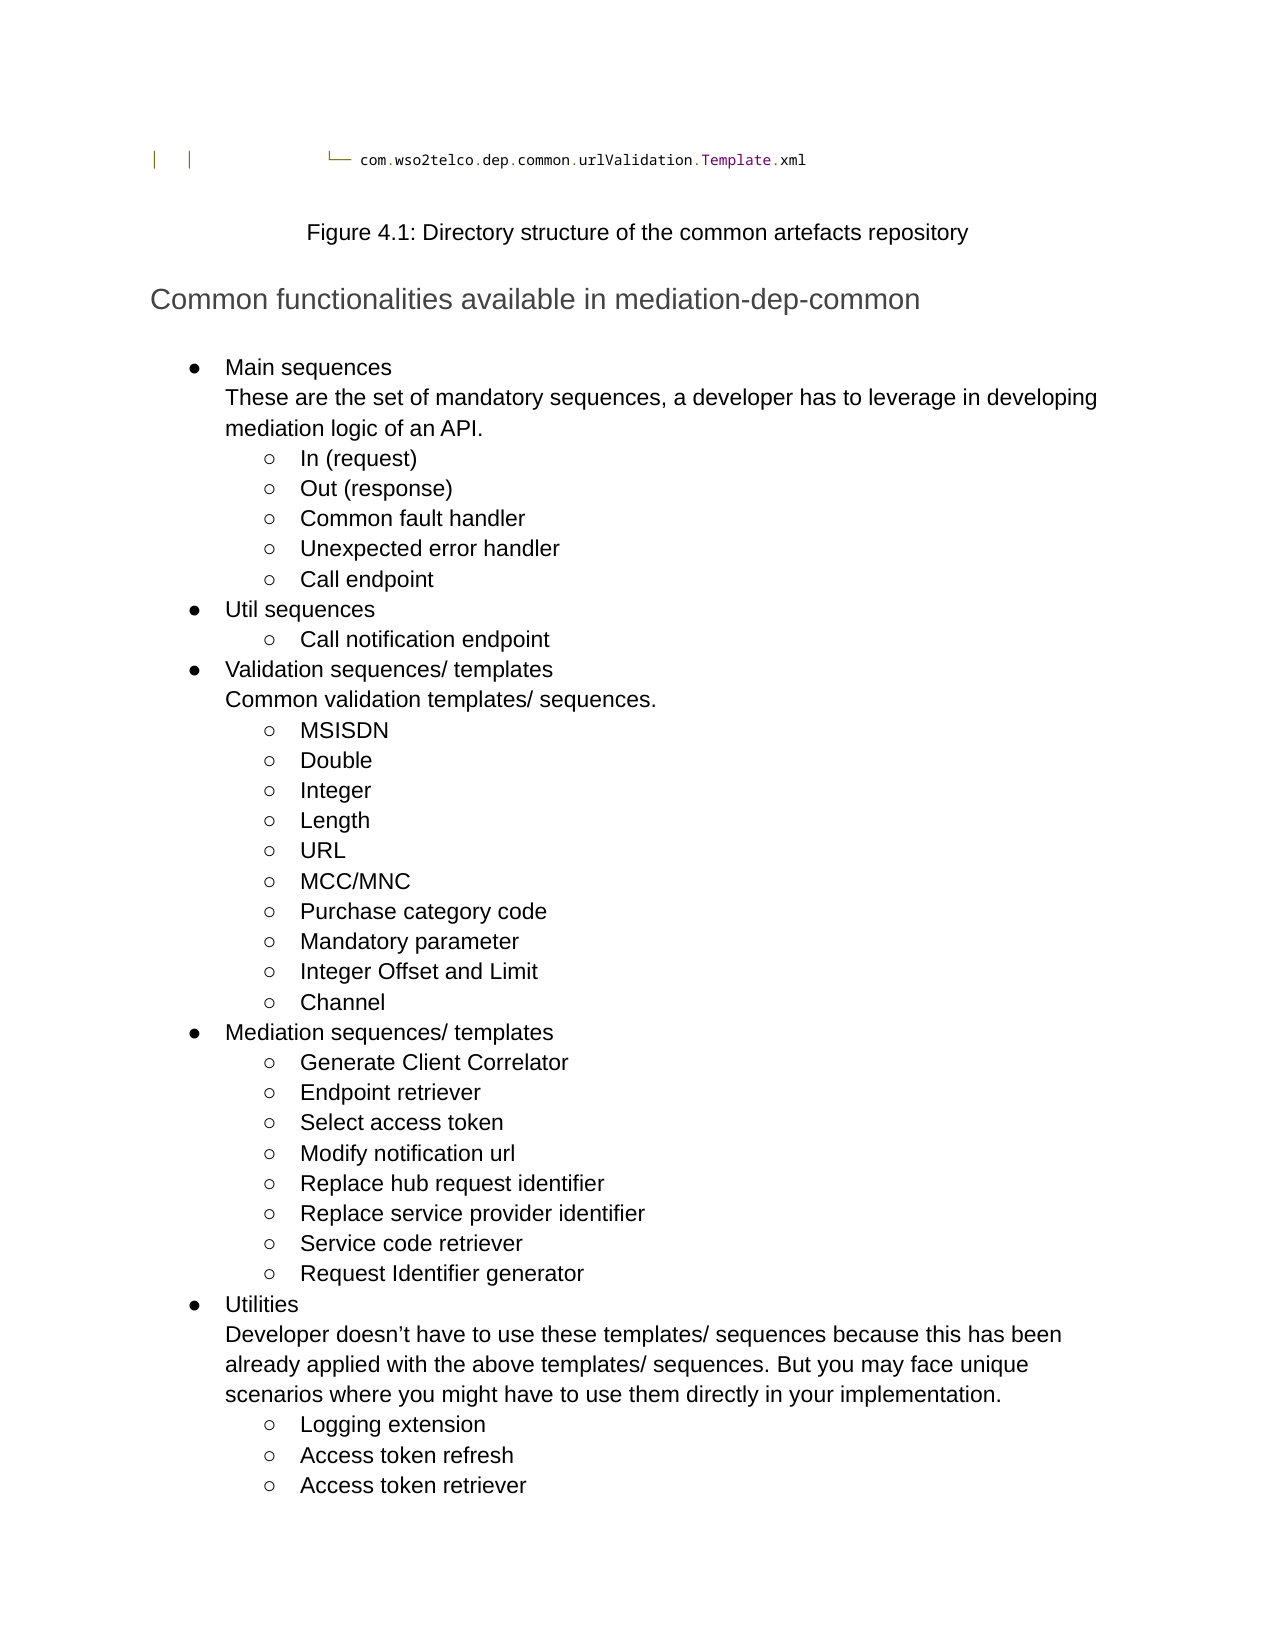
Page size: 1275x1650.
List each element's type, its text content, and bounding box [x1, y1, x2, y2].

list Call notification endpoint [262, 626, 1125, 652]
text Figure 4.1: Directory structure of the common artefacts repository [150, 218, 1125, 245]
text These are the set of mandatory sequences, a developer has to leverage in developing mediation logic of an API. [225, 384, 1125, 441]
list In (request) [262, 445, 1125, 471]
list Purchase category code [262, 898, 1125, 924]
list MCC/MNC [262, 868, 1125, 894]
list Request Identifier generator [262, 1260, 1125, 1287]
list URL [262, 837, 1125, 864]
text Developer doesn’t have to use these templates/ sequences because this has been already applied with the above templates/ sequences. But you may face unique scenarios where you might have to use them directly in your implementation. [225, 1321, 1125, 1407]
list Select access token [262, 1109, 1125, 1136]
list Integer Offset and Limit [262, 958, 1125, 984]
list Integer [262, 777, 1125, 803]
subtitle Common functionalities available in mediation-dep-common [150, 282, 1125, 316]
list Access token refresh [262, 1442, 1125, 1468]
list Service code retriever [262, 1230, 1125, 1256]
list MSISDN [262, 717, 1125, 743]
list Channel [262, 988, 1125, 1015]
list Generate Client Correlator [262, 1049, 1125, 1075]
list Replace service provider identifier [262, 1200, 1125, 1226]
list Mediation sequences/ templates [187, 1019, 1125, 1045]
list Unexpected error handler [262, 535, 1125, 562]
list Main sequences [187, 354, 1125, 380]
text │ │ └── com.wso2telco.dep.common.urlValidation.Template.xml [150, 150, 1125, 170]
list Replace hub request identifier [262, 1170, 1125, 1196]
list Endpoint retriever [262, 1079, 1125, 1105]
list Util sequences [187, 596, 1125, 622]
list Out (response) [262, 475, 1125, 501]
list Access token retriever [262, 1472, 1125, 1498]
list Call endpoint [262, 566, 1125, 592]
list Utilities [187, 1291, 1125, 1317]
list Common fault handler [262, 505, 1125, 531]
list Mandatory parameter [262, 928, 1125, 954]
text Common validation templates/ sequences. [225, 686, 1125, 713]
list Length [262, 807, 1125, 833]
list Logging extension [262, 1411, 1125, 1438]
list Modify notification url [262, 1139, 1125, 1166]
list Double [262, 747, 1125, 773]
list Validation sequences/ templates [187, 656, 1125, 682]
